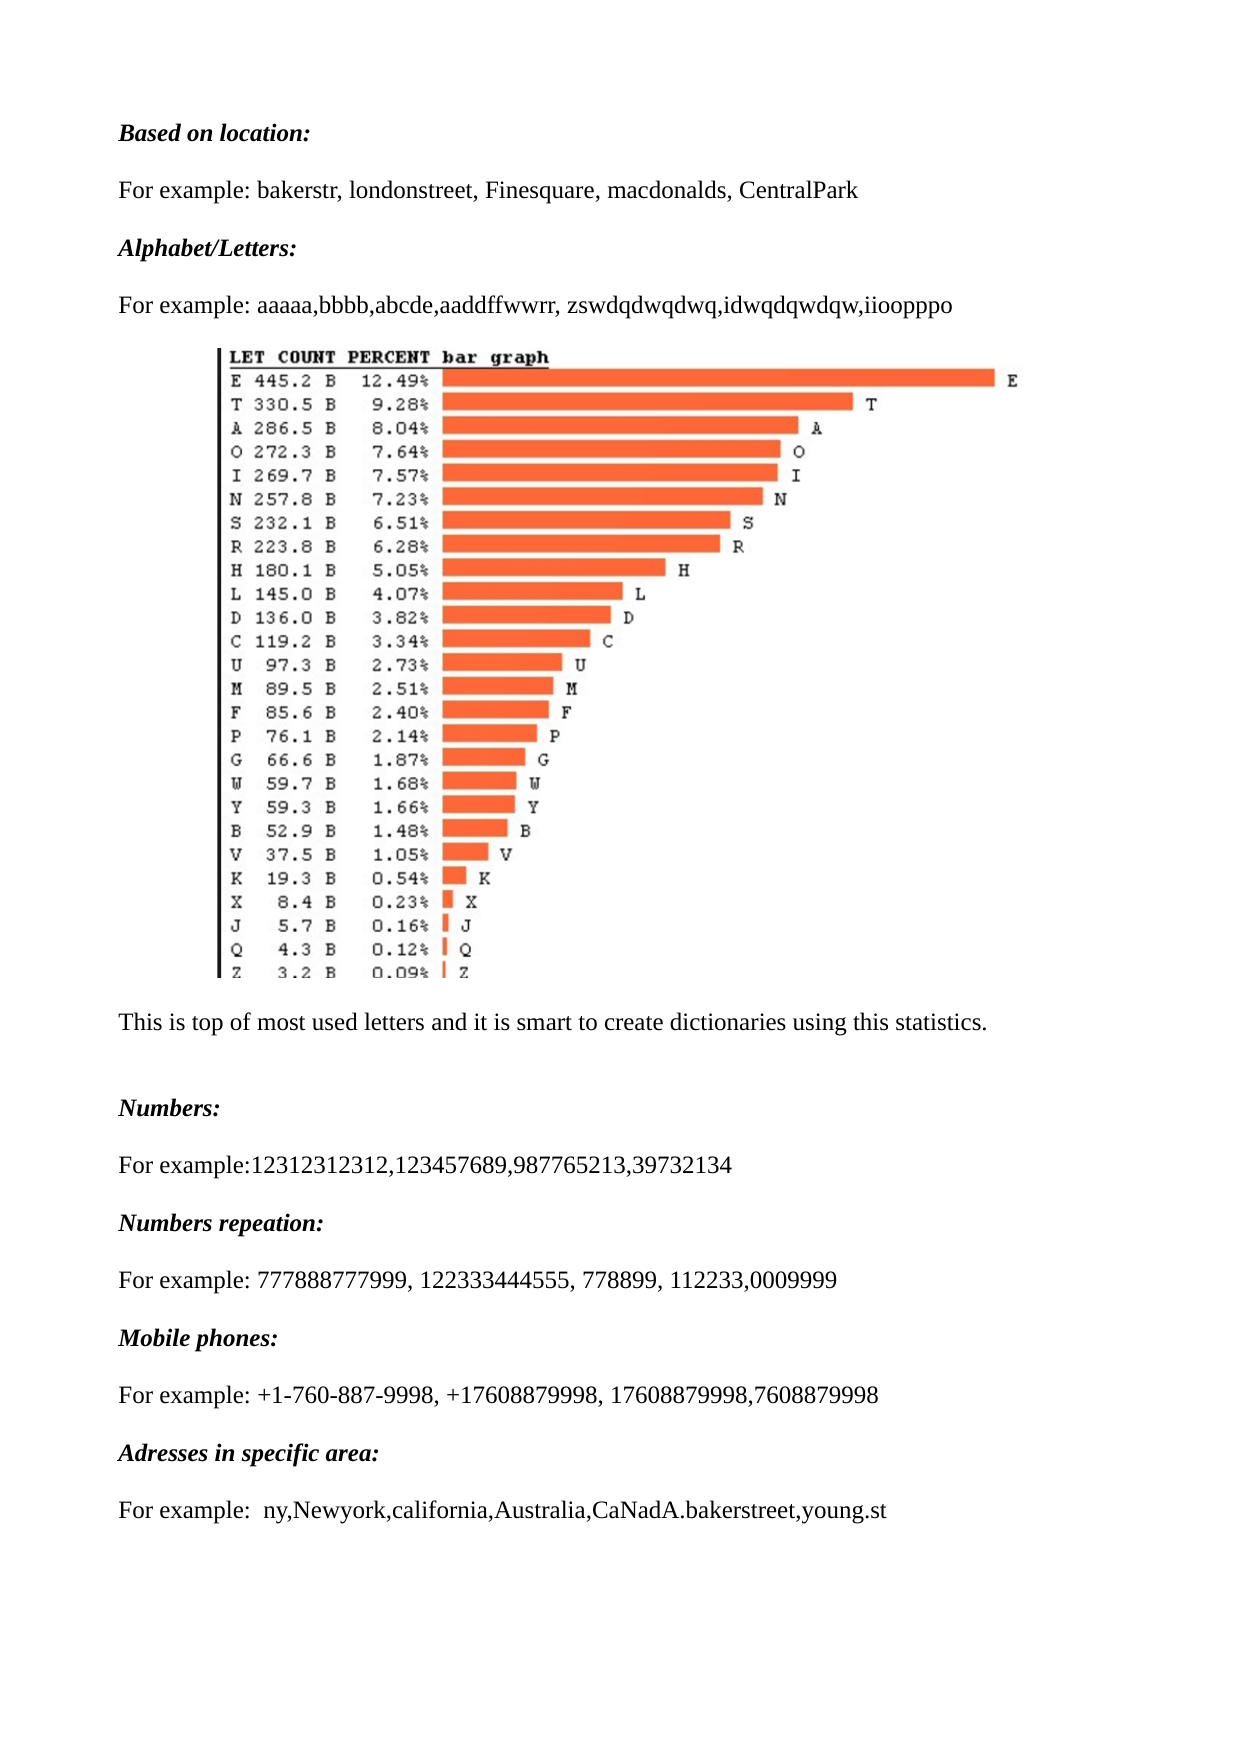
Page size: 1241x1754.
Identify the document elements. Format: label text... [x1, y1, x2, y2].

text Numbers: [118, 1093, 1122, 1122]
text For example: ny,Newyork,california,Australia,CaNadA.bakerstreet,young.st [118, 1496, 1122, 1524]
text For example:12312312312,123457689,987765213,39732134 [118, 1151, 1122, 1179]
text Mobile phones: [118, 1323, 1122, 1352]
text For example: aaaaa,bbbb,abcde,aaddffwwrr, zswdqdwqdwq,idwqdqwdqw,iioopppo [118, 291, 1122, 319]
text Based on location: [118, 118, 1122, 147]
text Numbers repeation: [118, 1208, 1122, 1237]
text For example: bakerstr, londonstreet, Finesquare, macdonalds, CentralPark [118, 176, 1122, 204]
text For example: +1-760-887-9998, +17608879998, 17608879998,7608879998 [118, 1381, 1122, 1409]
text Adresses in specific area: [118, 1438, 1122, 1467]
text This is top of most used letters and it is smart to create dictionaries using this statistics. [118, 1007, 1122, 1036]
text Alphabet/Letters: [118, 233, 1122, 262]
text For example: 777888777999, 122333444555, 778899, 112233,0009999 [118, 1266, 1122, 1294]
